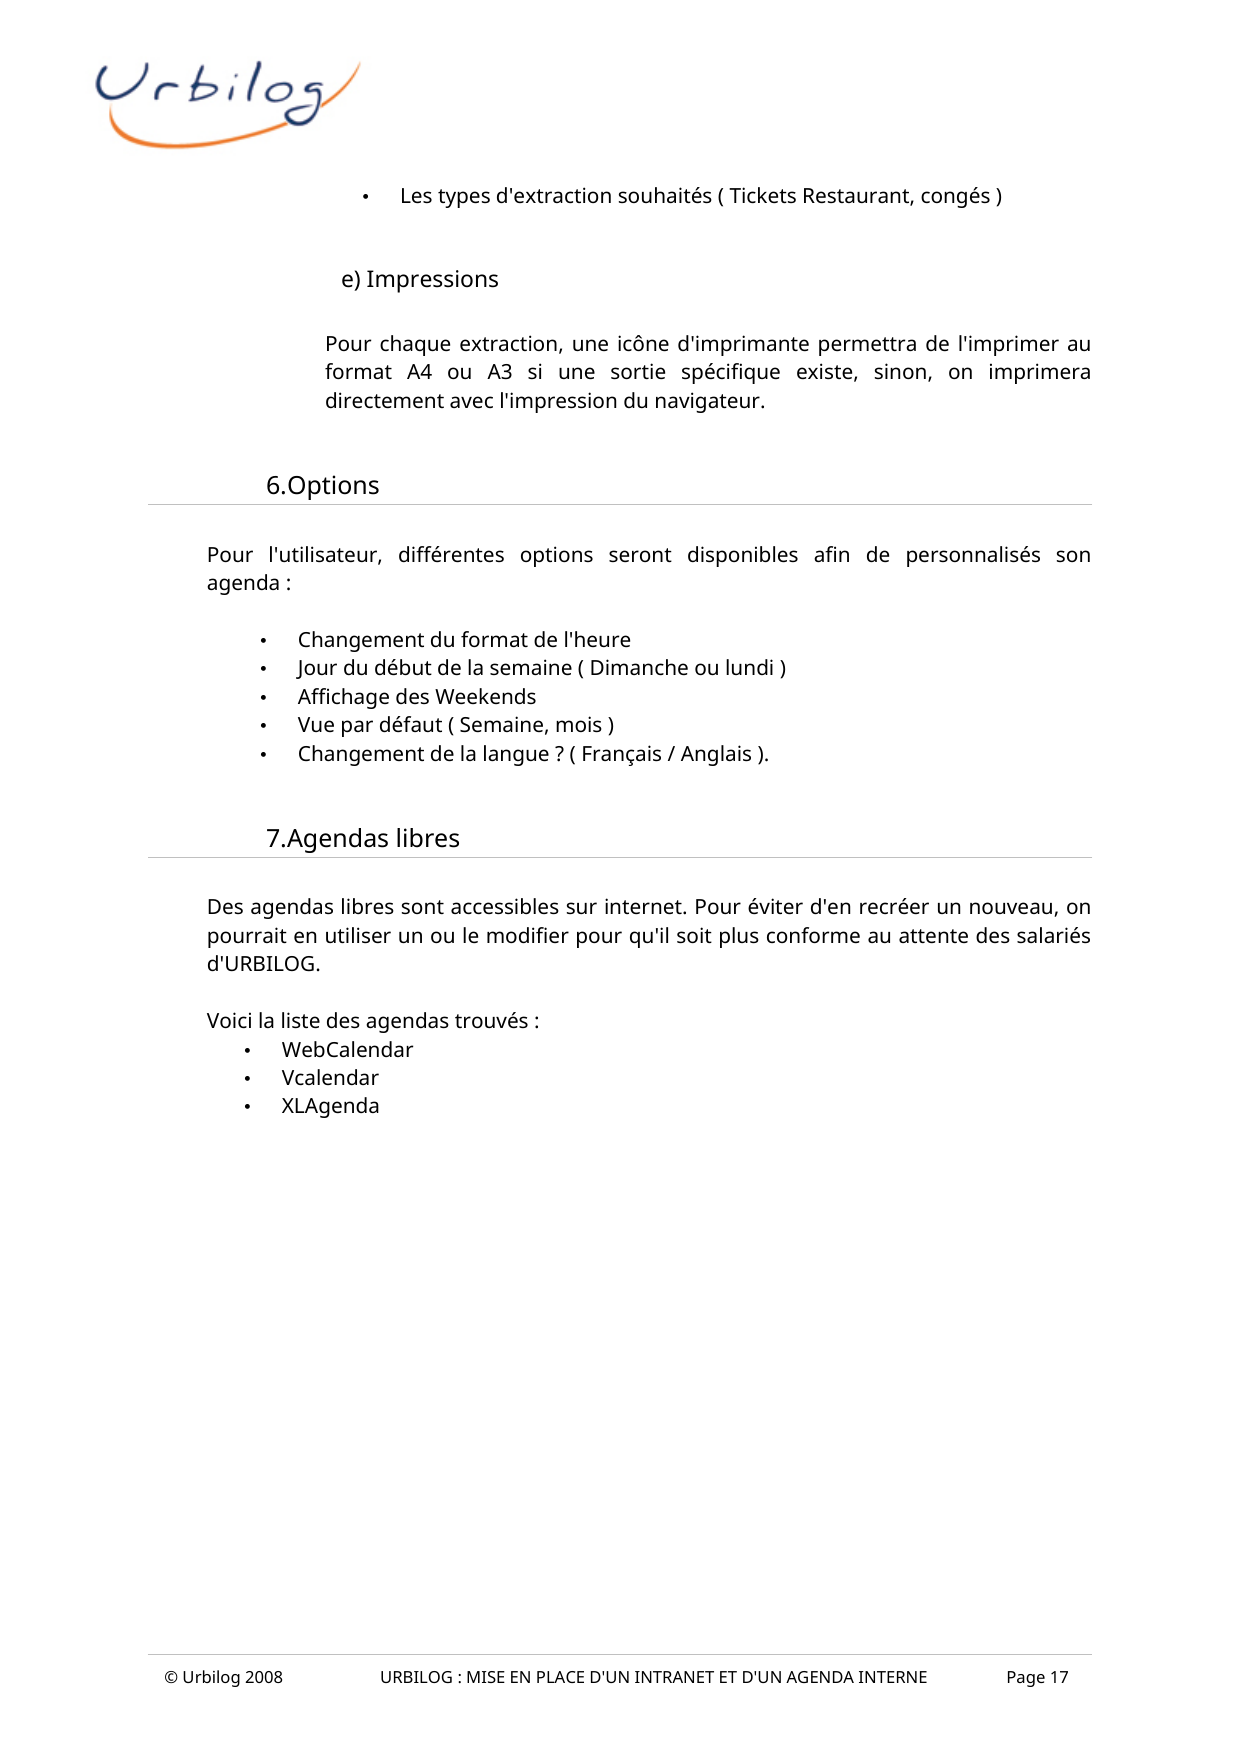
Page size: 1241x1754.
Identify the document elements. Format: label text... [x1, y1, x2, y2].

list Jour du début de la semaine ( Dimanche ou lundi ) [260, 653, 1092, 682]
text Voici la liste des agendas trouvés : [207, 1006, 1092, 1035]
list Changement de la langue ? ( Français / Anglais ). [260, 739, 1092, 767]
list Les types d'extraction souhaités ( Tickets Restaurant, congés ) [362, 181, 1092, 210]
list XLAgenda [244, 1092, 1092, 1120]
subtitle Options [148, 468, 1092, 504]
subtitle Impressions [148, 263, 1092, 294]
text Des agendas libres sont accessibles sur internet. Pour éviter d'en recréer un nouveau, on pourrait en utiliser un ou le modifier pour qu'il soit plus conforme au attente des salariés d'URBILOG. [207, 892, 1092, 978]
list WebCalendar [244, 1035, 1092, 1063]
list Vcalendar [244, 1063, 1092, 1092]
list Changement du format de l'heure [260, 625, 1092, 653]
list Affichage des Weekends [260, 682, 1092, 710]
picture [74, 33, 384, 173]
subtitle Agendas libres [148, 821, 1092, 857]
text Pour chaque extraction, une icône d'imprimante permettra de l'imprimer au format A4 ou A3 si une sortie spécifique existe, sinon, on imprimera directement avec l'impression du navigateur. [325, 329, 1092, 414]
text Pour l'utilisateur, différentes options seront disponibles afin de personnalisés son agenda : [207, 540, 1092, 597]
list Vue par défaut ( Semaine, mois ) [260, 710, 1092, 739]
